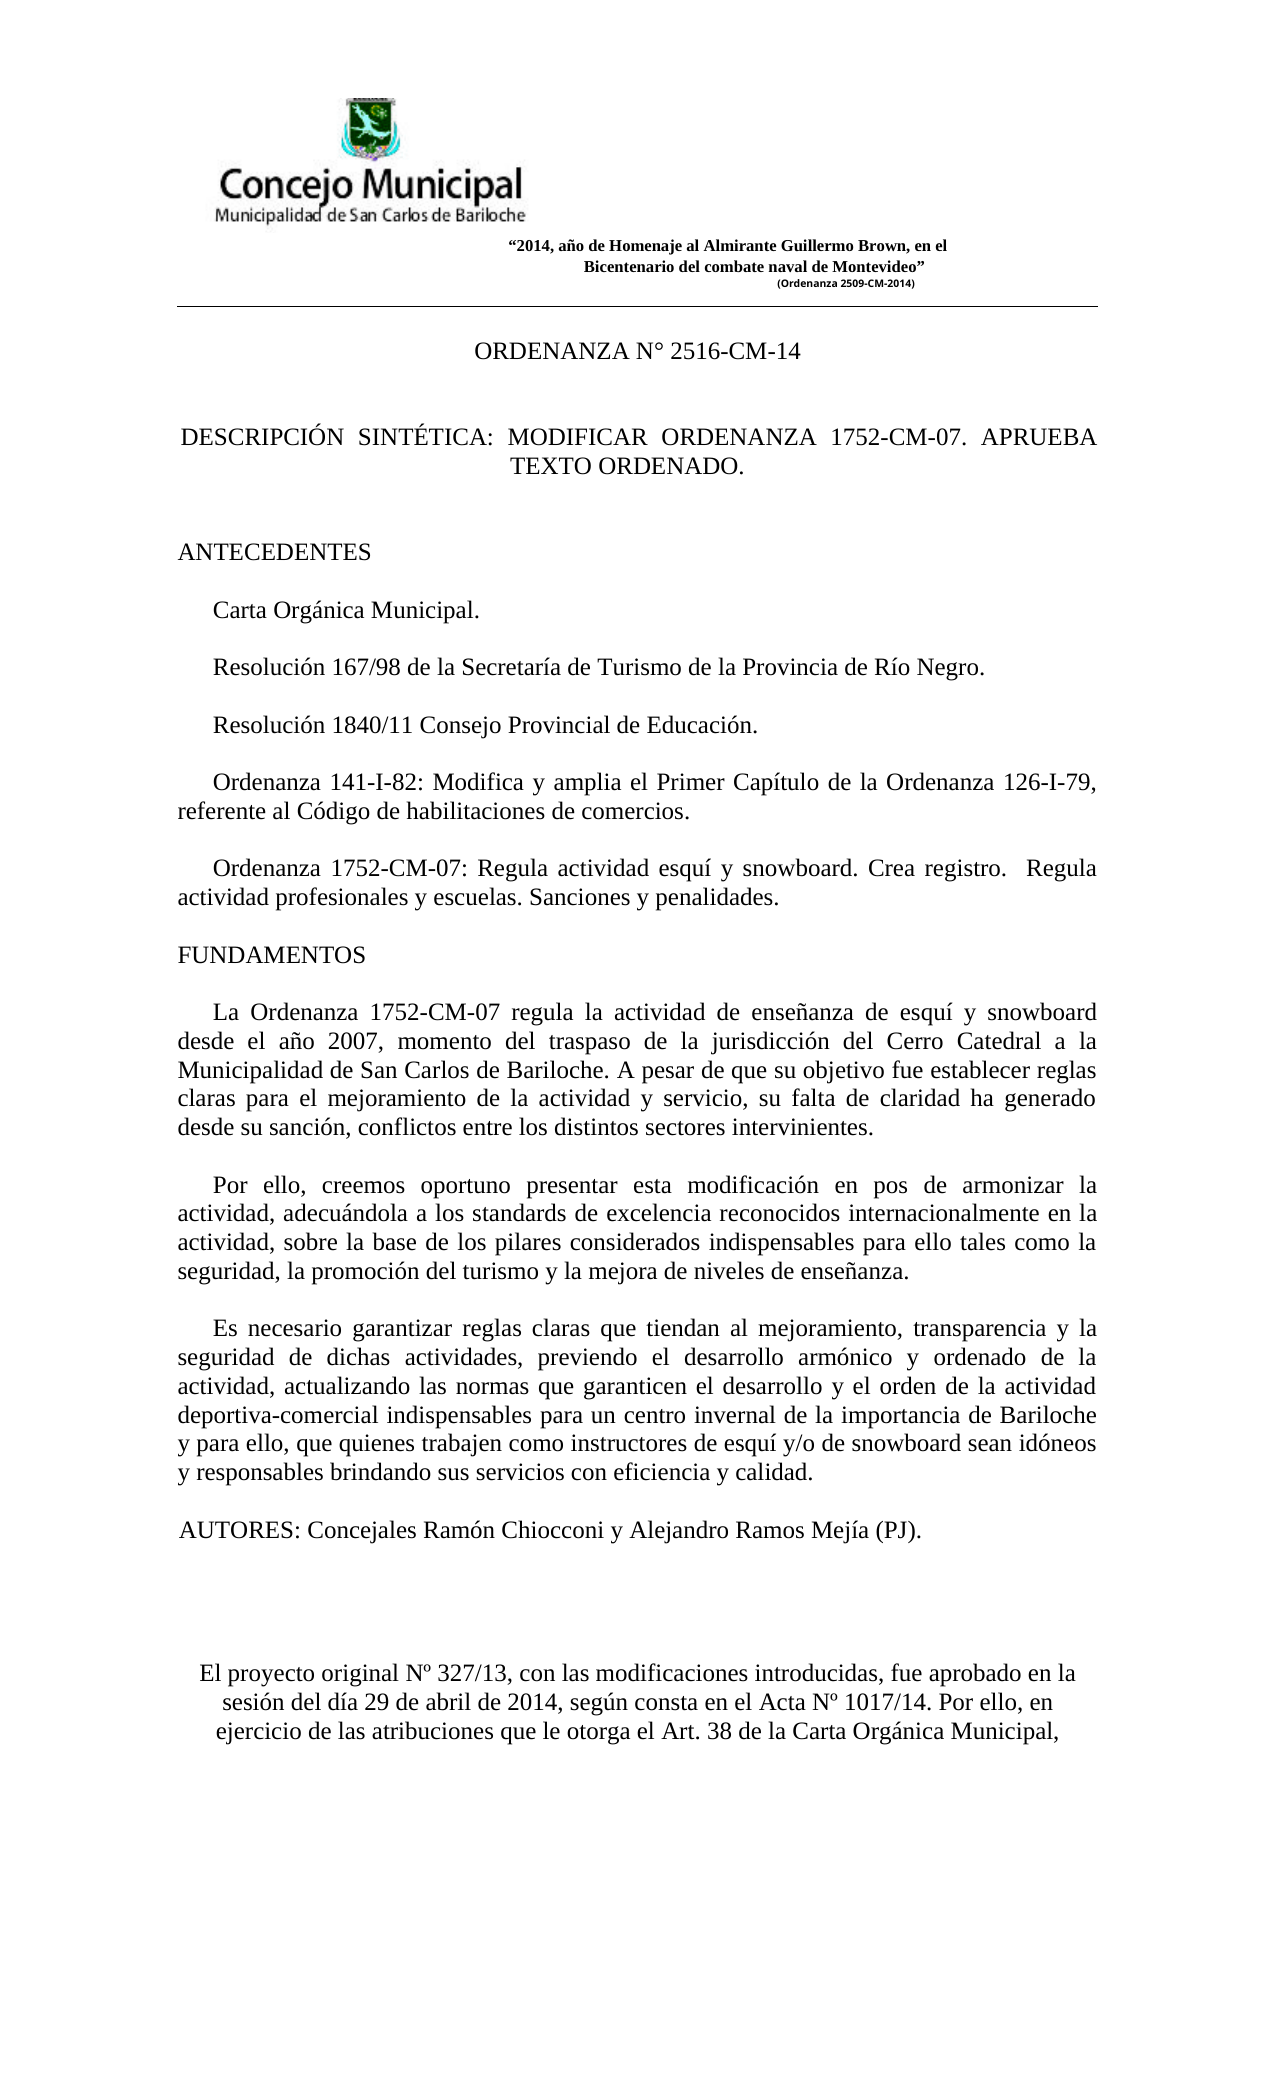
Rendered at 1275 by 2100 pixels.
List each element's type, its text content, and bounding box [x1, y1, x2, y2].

text DESCRIPCIÓN SINTÉTICA: MODIFICAR ORDENANZA 1752-CM-07. APRUEBA TEXTO ORDENADO. [180, 422, 1098, 480]
text Por ello, creemos oportuno presentar esta modificación en pos de armonizar la actividad, adecuándola a los standards de excelencia reconocidos internacionalmente en la actividad, sobre la base de los pilares considerados indispensables para ello tales como la seguridad, la promoción del turismo y la mejora de niveles de enseñanza. [177, 1170, 1098, 1285]
text El proyecto original Nº 327/13, con las modificaciones introducidas, fue aprobado en la sesión del día 29 de abril de 2014, según consta en el Acta Nº 1017/14. Por ello, en ejercicio de las atribuciones que le otorga el Art. 38 de la Carta Orgánica Municipal, [177, 1658, 1098, 1745]
text ORDENANZA N° 2516-CM-14 [177, 336, 1098, 365]
text ANTECEDENTES [177, 537, 1098, 566]
text Resolución 167/98 de la Secretaría de Turismo de la Provincia de Río Negro. [177, 652, 1098, 681]
text Es necesario garantizar reglas claras que tiendan al mejoramiento, transparencia y la seguridad de dichas actividades, previendo el desarrollo armónico y ordenado de la actividad, actualizando las normas que garanticen el desarrollo y el orden de la actividad deportiva-comercial indispensables para un centro invernal de la importancia de Bariloche y para ello, que quienes trabajen como instructores de esquí y/o de snowboard sean idóneos y responsables brindando sus servicios con eficiencia y calidad. [177, 1313, 1098, 1486]
text FUNDAMENTOS [177, 940, 1098, 968]
text Carta Orgánica Municipal. [177, 595, 1098, 623]
text AUTORES: Concejales Ramón Chiocconi y Alejandro Ramos Mejía (PJ). [177, 1515, 1098, 1543]
text La Ordenanza 1752-CM-07 regula la actividad de enseñanza de esquí y snowboard desde el año 2007, momento del traspaso de la jurisdicción del Cerro Catedral a la Municipalidad de San Carlos de Bariloche. A pesar de que su objetivo fue establecer reglas claras para el mejoramiento de la actividad y servicio, su falta de claridad ha generado desde su sanción, conflictos entre los distintos sectores intervinientes. [177, 997, 1098, 1141]
text Resolución 1840/11 Consejo Provincial de Educación. [177, 710, 1098, 738]
text Ordenanza 141-I-82: Modifica y amplia el Primer Capítulo de la Ordenanza 126-I-79, referente al Código de habilitaciones de comercios. [177, 767, 1098, 825]
text Ordenanza 1752-CM-07: Regula actividad esquí y snowboard. Crea registro. Regula actividad profesionales y escuelas. Sanciones y penalidades. [177, 853, 1098, 911]
picture [194, 98, 554, 234]
